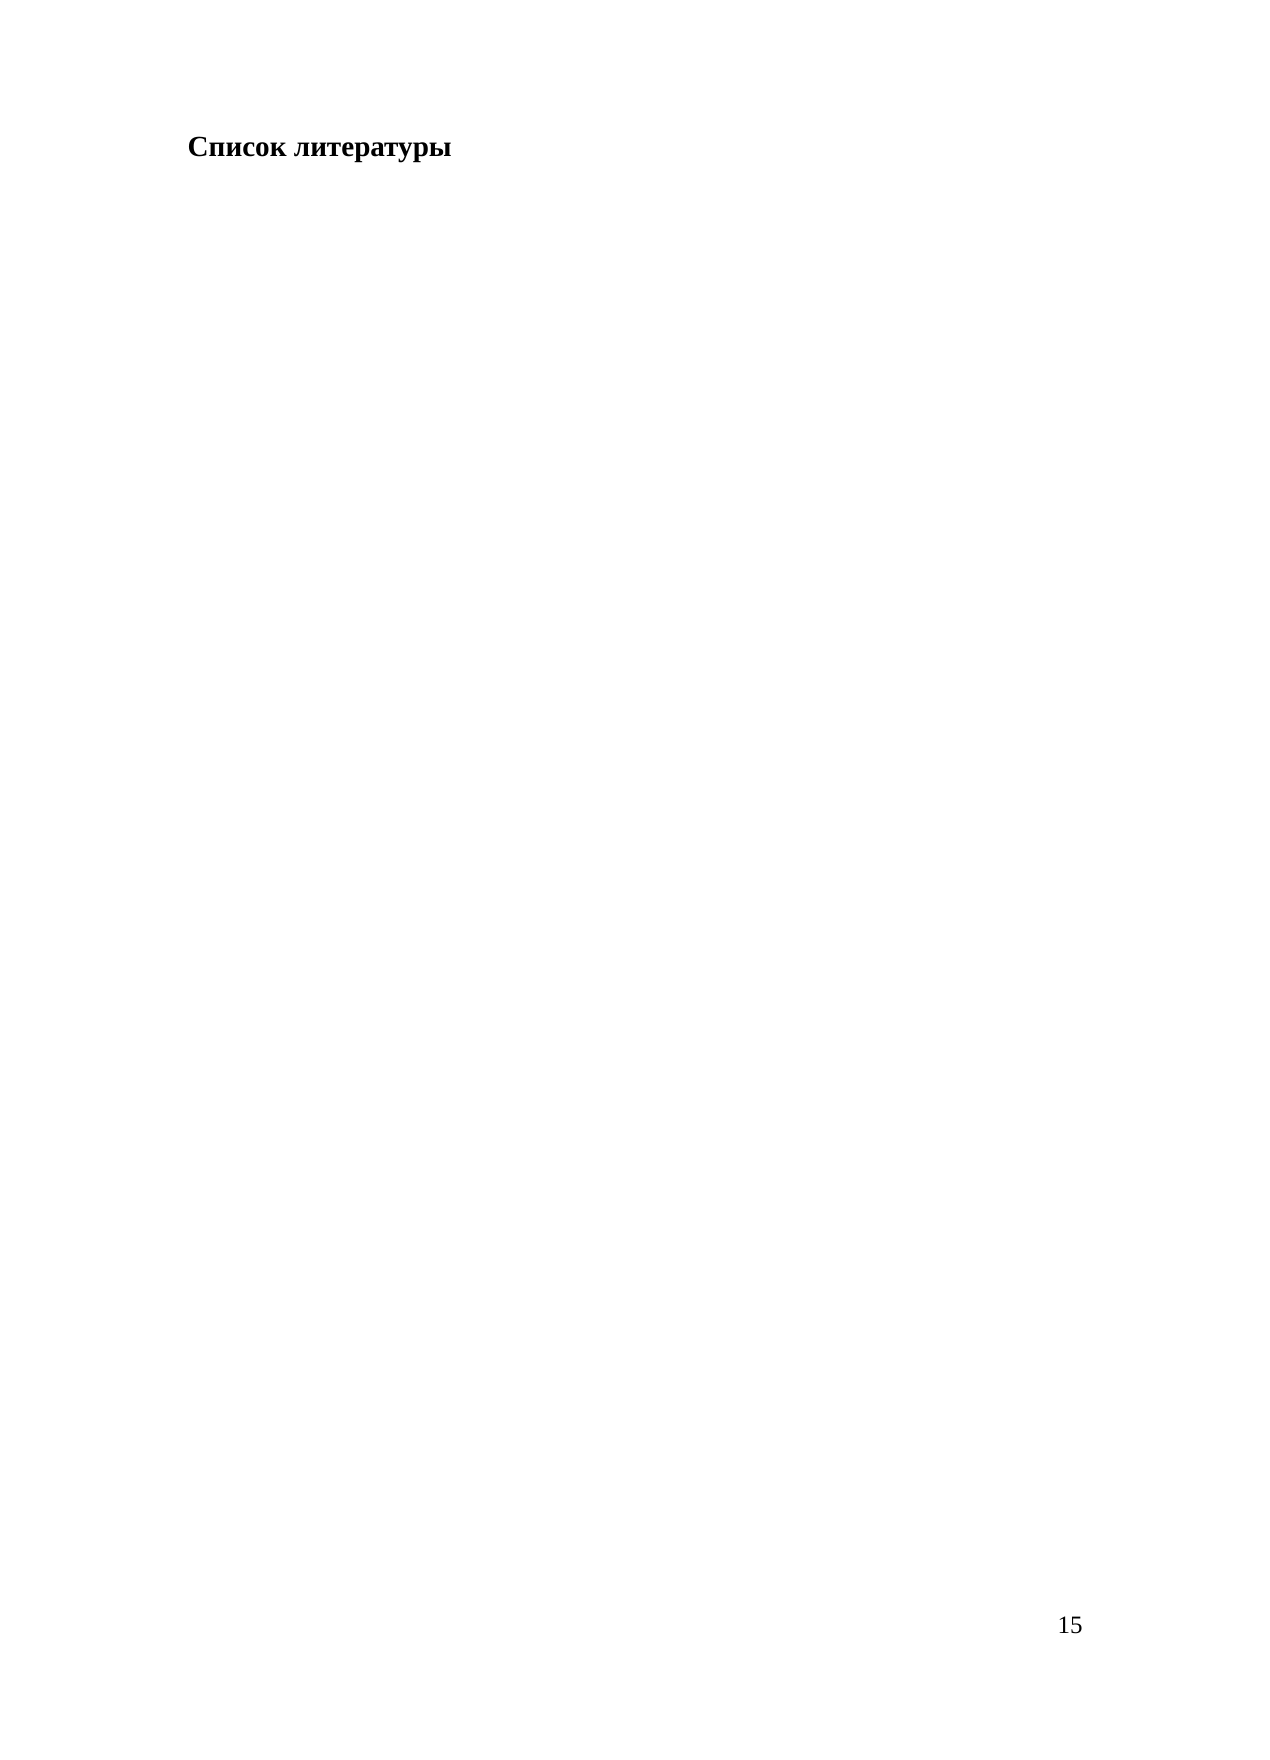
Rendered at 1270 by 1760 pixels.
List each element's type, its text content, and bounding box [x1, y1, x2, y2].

subtitle Список литературы [187, 129, 1082, 162]
